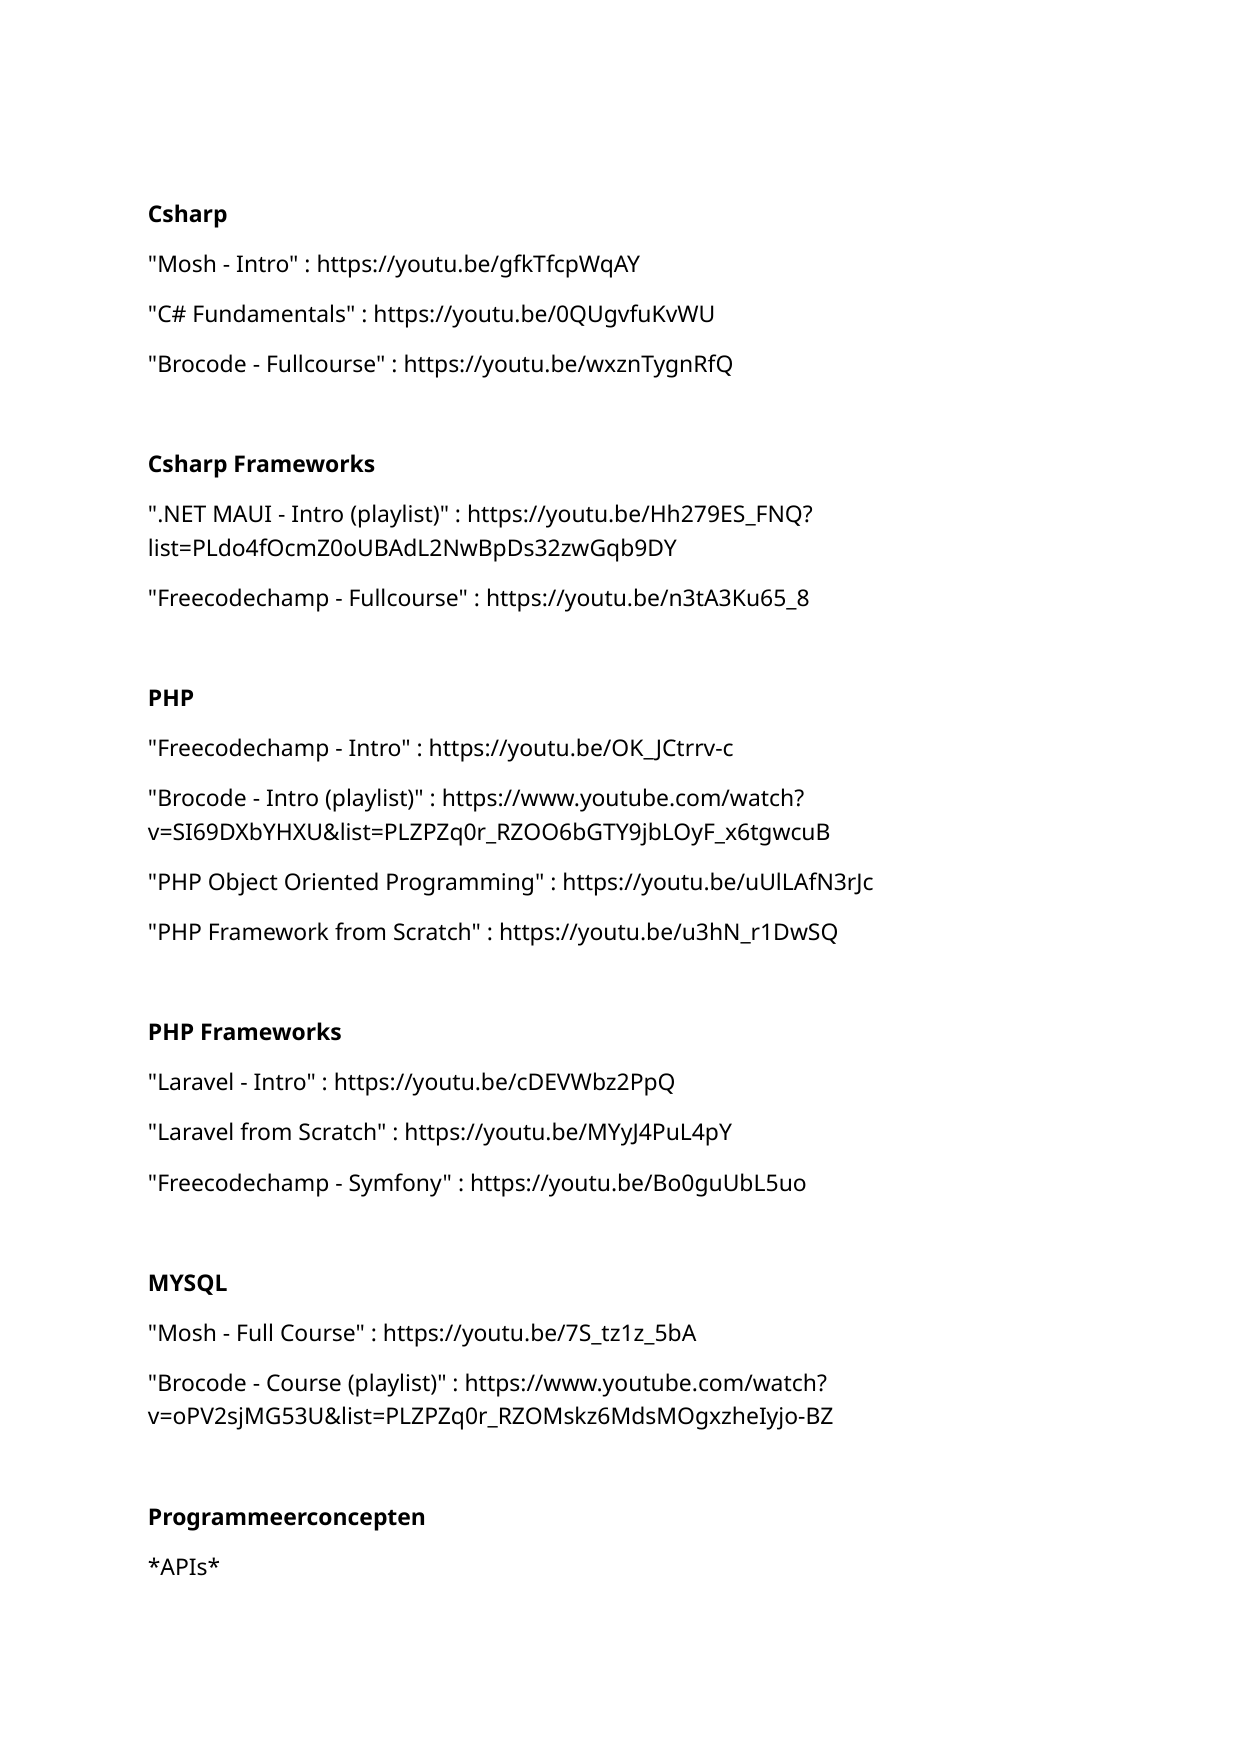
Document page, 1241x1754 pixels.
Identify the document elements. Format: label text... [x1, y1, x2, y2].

text PHP [148, 682, 1093, 713]
text "Laravel - Intro" : https://youtu.be/cDEVWbz2PpQ [148, 1066, 1093, 1097]
text PHP Frameworks [148, 1016, 1093, 1047]
text "PHP Object Oriented Programming" : https://youtu.be/uUlLAfN3rJc [148, 866, 1093, 897]
text "C# Fundamentals" : https://youtu.be/0QUgvfuKvWU [148, 298, 1093, 329]
text MYSQL [148, 1267, 1093, 1298]
text *APIs* [148, 1551, 1093, 1582]
text Csharp Frameworks [148, 448, 1093, 479]
text "Mosh - Full Course" : https://youtu.be/7S_tz1z_5bA [148, 1317, 1093, 1348]
text Csharp [148, 198, 1093, 229]
text "PHP Framework from Scratch" : https://youtu.be/u3hN_r1DwSQ [148, 916, 1093, 947]
text "Brocode - Course (playlist)" : https://www.youtube.com/watch?v=oPV2sjMG53U&list=PLZPZq0r_RZOMskz6MdsMOgxzheIyjo-BZ [148, 1367, 1093, 1432]
text ".NET MAUI - Intro (playlist)" : https://youtu.be/Hh279ES_FNQ?list=PLdo4fOcmZ0oUBAdL2NwBpDs32zwGqb9DY [148, 498, 1093, 563]
text "Mosh - Intro" : https://youtu.be/gfkTfcpWqAY [148, 248, 1093, 279]
text Programmeerconcepten [148, 1501, 1093, 1532]
text "Freecodechamp - Intro" : https://youtu.be/OK_JCtrrv-c [148, 732, 1093, 763]
text "Freecodechamp - Symfony" : https://youtu.be/Bo0guUbL5uo [148, 1166, 1093, 1198]
text "Freecodechamp - Fullcourse" : https://youtu.be/n3tA3Ku65_8 [148, 582, 1093, 613]
text "Brocode - Fullcourse" : https://youtu.be/wxznTygnRfQ [148, 348, 1093, 379]
text "Laravel from Scratch" : https://youtu.be/MYyJ4PuL4pY [148, 1116, 1093, 1148]
text "Brocode - Intro (playlist)" : https://www.youtube.com/watch?v=SI69DXbYHXU&list=PLZPZq0r_RZOO6bGTY9jbLOyF_x6tgwcuB [148, 782, 1093, 847]
